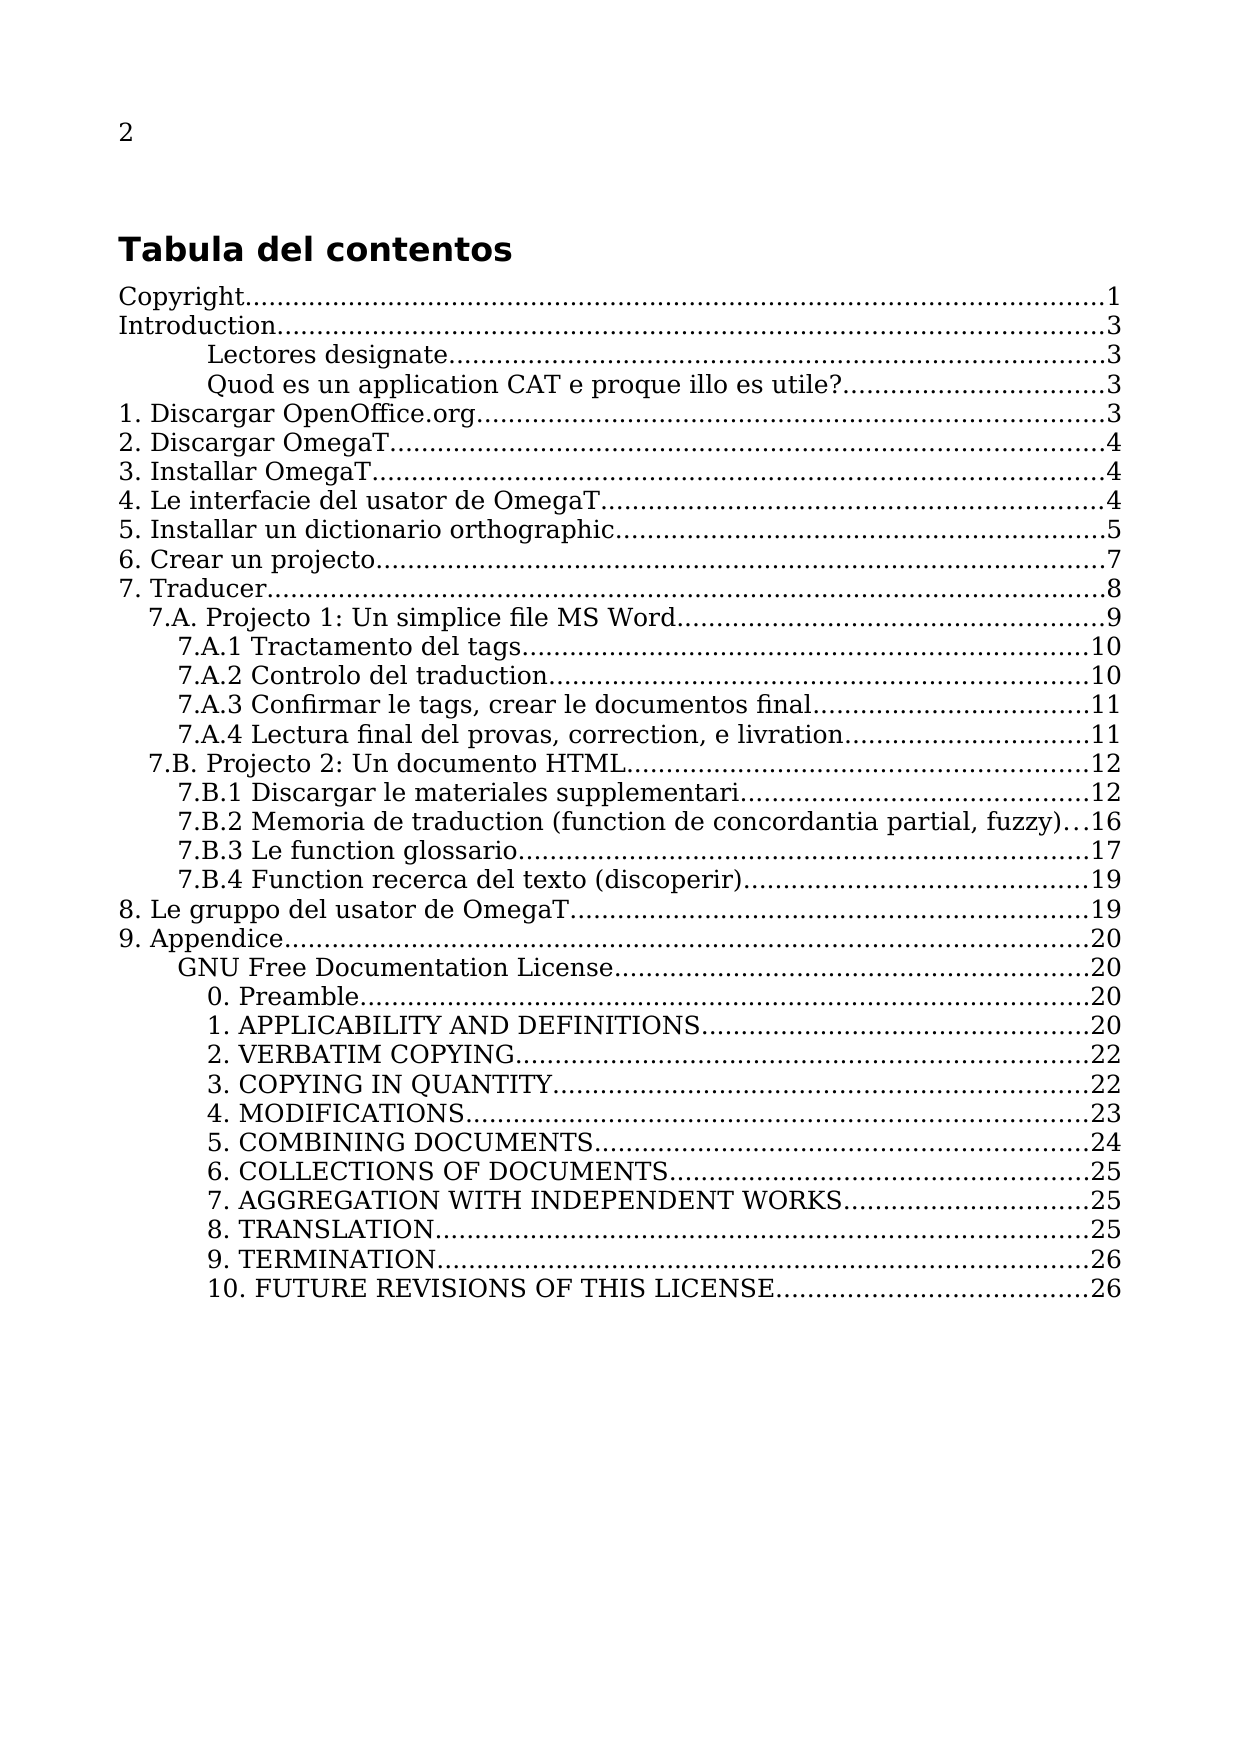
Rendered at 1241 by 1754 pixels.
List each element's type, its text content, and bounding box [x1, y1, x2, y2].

text 5. Installar un dictionario orthographic. 5 [118, 516, 1122, 545]
text 9. Appendice 20 [118, 924, 1122, 953]
text Quod es un application CAT e proque illo es utile?. 3 [207, 370, 1122, 399]
text 4. MODIFICATIONS 23 [207, 1099, 1122, 1128]
text 3. COPYING IN QUANTITY 22 [207, 1070, 1122, 1099]
subtitle Tabula del contentos [118, 231, 1122, 270]
text Introduction 3 [118, 311, 1122, 341]
text 6. COLLECTIONS OF DOCUMENTS 25 [207, 1157, 1122, 1186]
text 7.A.4 Lectura final del provas, correction, e livration 11 [177, 720, 1122, 749]
text 7. Traducer 8 [118, 574, 1122, 603]
text 7.B. Projecto 2: Un documento HTML 12 [148, 749, 1122, 778]
text 3. Installar OmegaT 4 [118, 457, 1122, 486]
text 7.B.2 Memoria de traduction (function de concordantia partial, fuzzy) 16 [177, 807, 1122, 836]
text 8. TRANSLATION 25 [207, 1216, 1122, 1245]
text 1. APPLICABILITY AND DEFINITIONS 20 [207, 1011, 1122, 1041]
text 4. Le interfacie del usator de OmegaT 4 [118, 486, 1122, 516]
text 10. FUTURE REVISIONS OF THIS LICENSE 26 [207, 1274, 1122, 1303]
text 2. Discargar OmegaT. 4 [118, 428, 1122, 457]
text 9. TERMINATION 26 [207, 1245, 1122, 1274]
text 1. Discargar OpenOffice.org. 3 [118, 399, 1122, 428]
text 7.B.1 Discargar le materiales supplementari 12 [177, 778, 1122, 807]
text GNU Free Documentation License 20 [177, 953, 1122, 982]
text 7.A. Projecto 1: Un simplice file MS Word 9 [148, 603, 1122, 632]
text 5. COMBINING DOCUMENTS 24 [207, 1128, 1122, 1157]
text Copyright 1 [118, 282, 1122, 311]
text Lectores designate. 3 [207, 341, 1122, 370]
text 7.A.2 Controlo del traduction 10 [177, 661, 1122, 691]
text 7.B.3 Le function glossario 17 [177, 836, 1122, 866]
text 0. Preamble 20 [207, 982, 1122, 1011]
text 8. Le gruppo del usator de OmegaT 19 [118, 895, 1122, 924]
text 7.A.1 Tractamento del tags 10 [177, 632, 1122, 661]
text 7.A.3 Confirmar le tags, crear le documentos final 11 [177, 691, 1122, 720]
text 7. AGGREGATION WITH INDEPENDENT WORKS 25 [207, 1186, 1122, 1216]
text 2. VERBATIM COPYING 22 [207, 1041, 1122, 1070]
text 6. Crear un projecto. 7 [118, 545, 1122, 574]
text 7.B.4 Function recerca del texto (discoperir) 19 [177, 866, 1122, 895]
